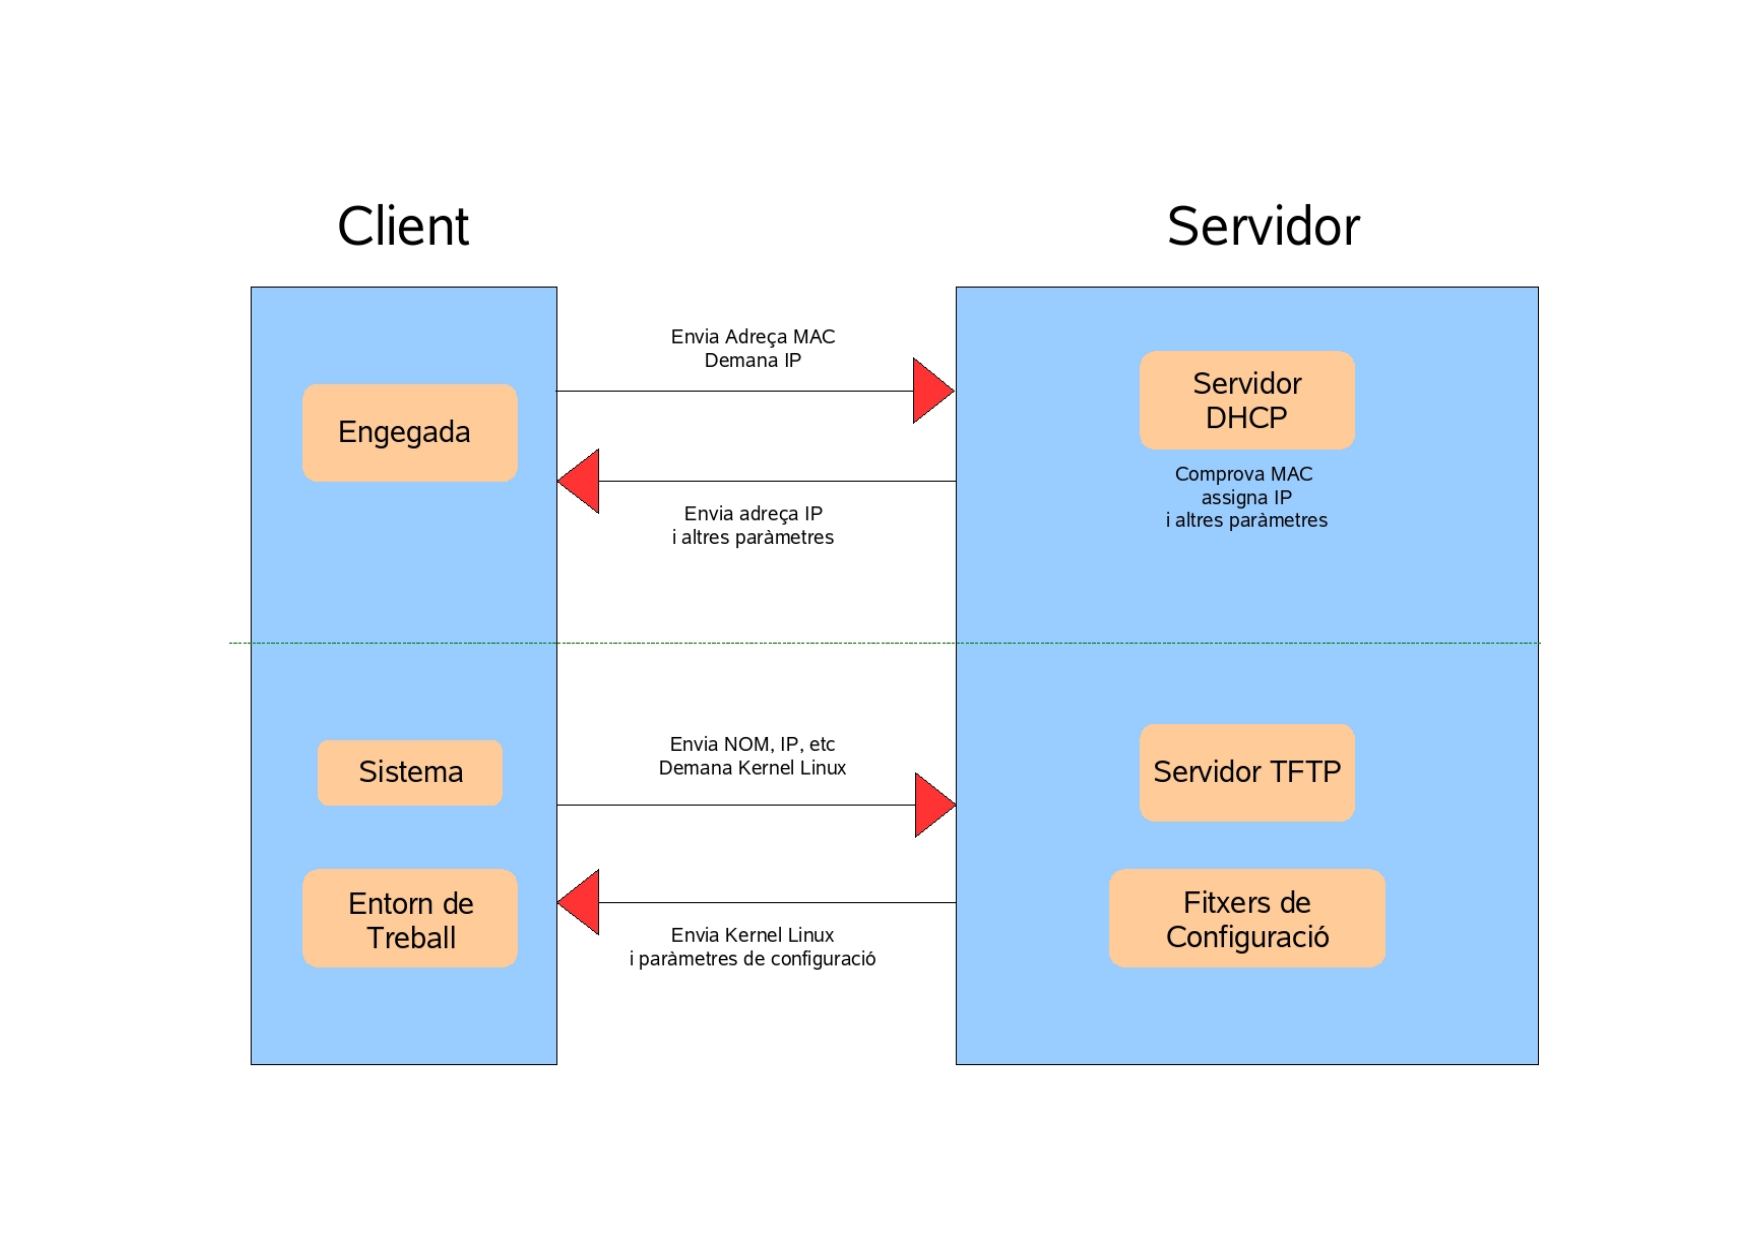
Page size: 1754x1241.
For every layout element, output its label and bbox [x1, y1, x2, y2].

picture [211, 145, 1543, 1122]
